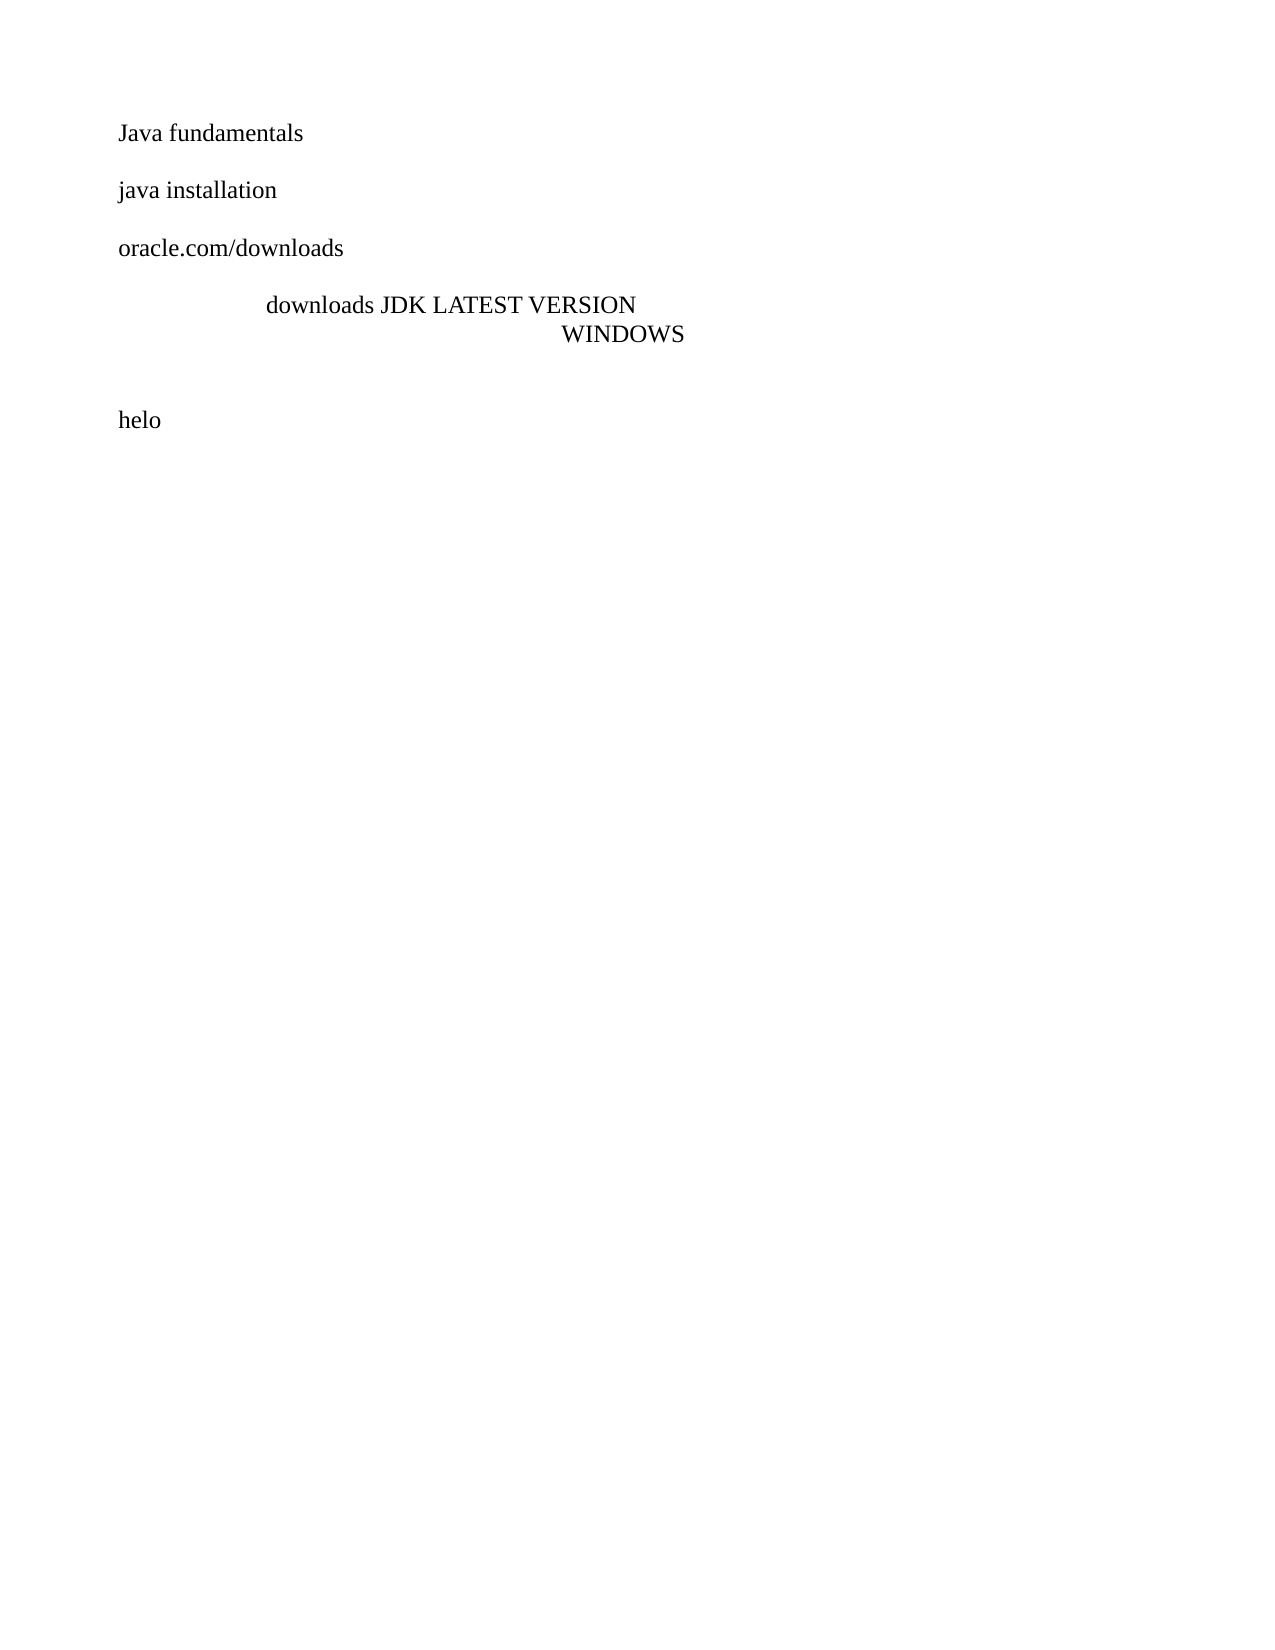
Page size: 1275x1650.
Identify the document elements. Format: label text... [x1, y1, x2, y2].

text helo [118, 406, 1157, 434]
text java installation [118, 176, 1157, 204]
text Java fundamentals [118, 118, 1157, 147]
text oracle.com/downloads [118, 233, 1157, 262]
text WINDOWS [118, 319, 1157, 348]
text downloads JDK LATEST VERSION [118, 291, 1157, 319]
